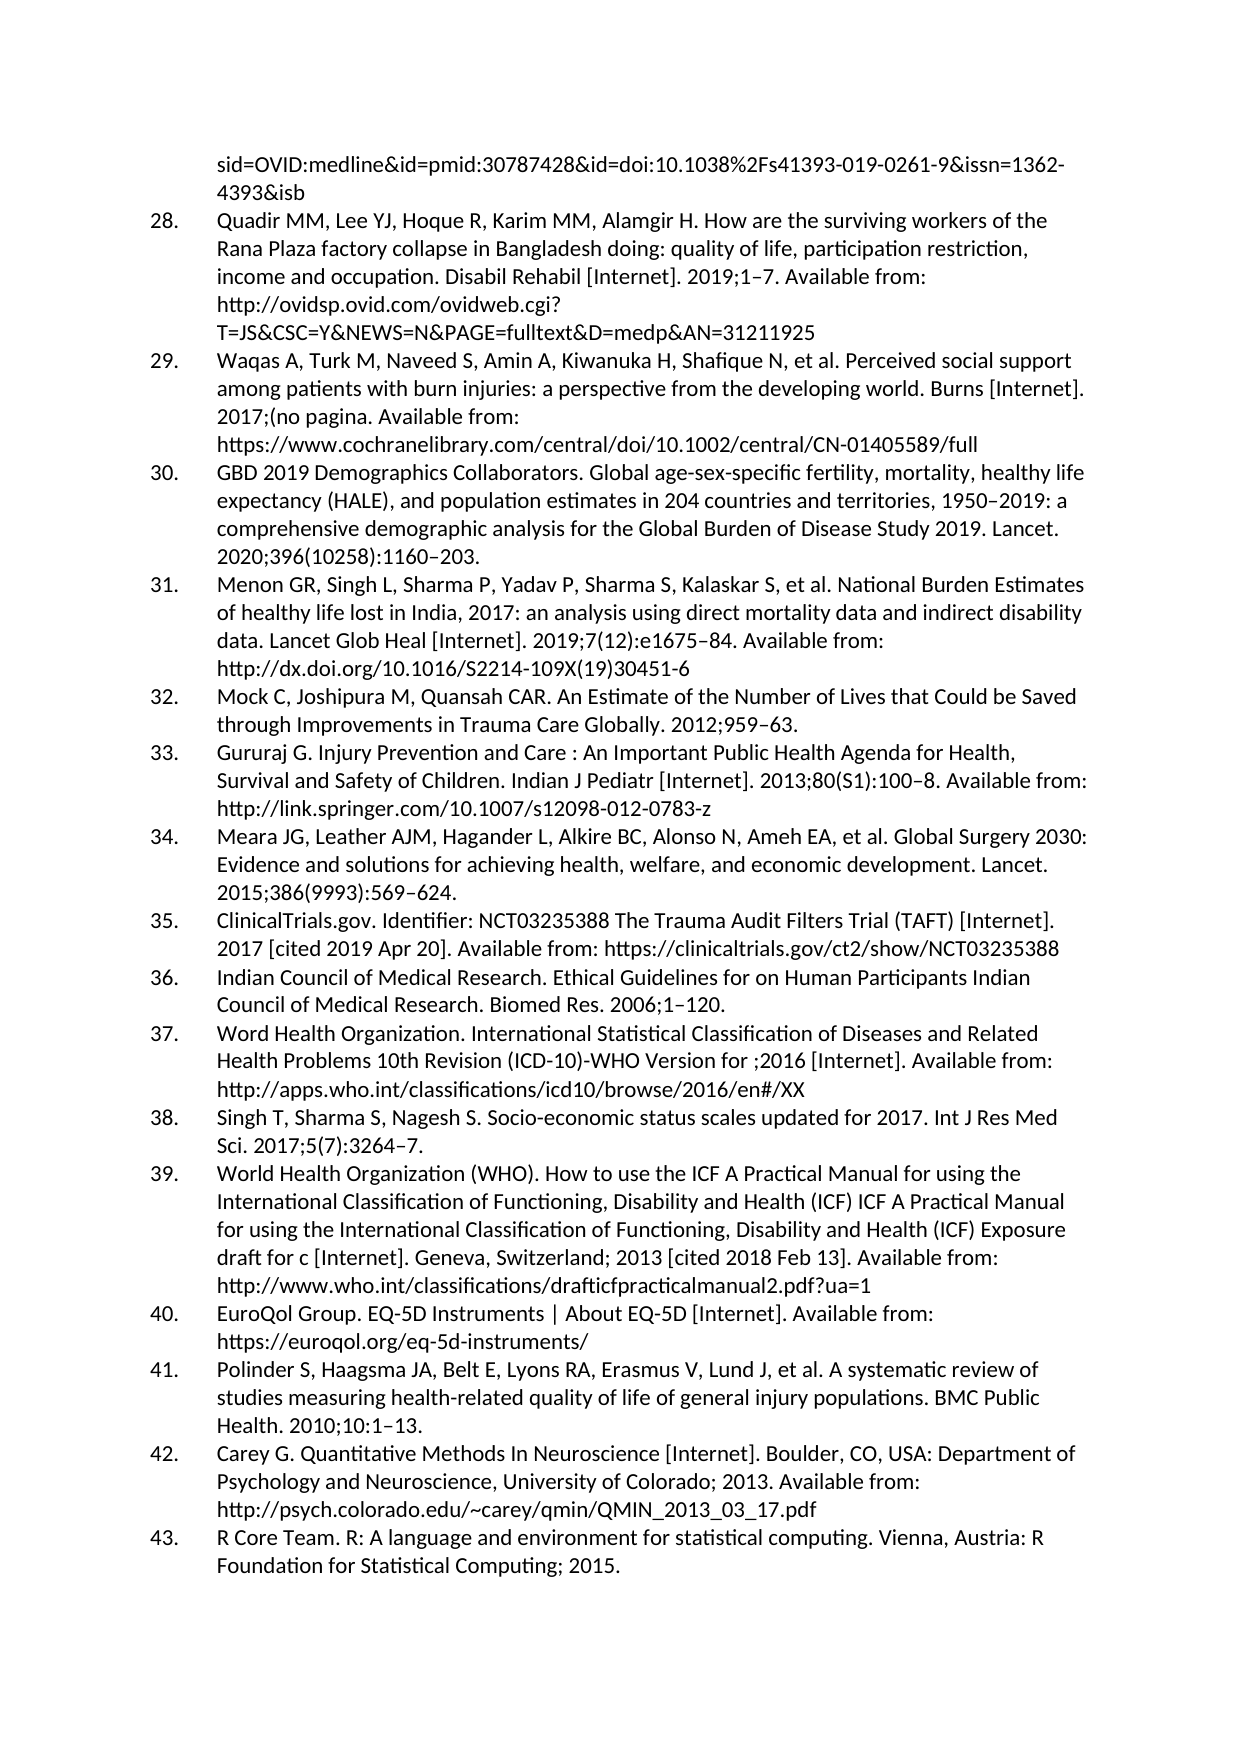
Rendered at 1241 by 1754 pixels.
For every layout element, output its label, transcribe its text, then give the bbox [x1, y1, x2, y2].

text 40. EuroQol Group. EQ-5D Instruments | About EQ-5D [Internet]. Available from: https://euroqol.org/eq-5d-instruments/ [150, 1299, 1090, 1355]
text 34. Meara JG, Leather AJM, Hagander L, Alkire BC, Alonso N, Ameh EA, et al. Global Surgery 2030: Evidence and solutions for achieving health, welfare, and economic development. Lancet. 2015;386(9993):569–624. [150, 822, 1090, 907]
text 29. Waqas A, Turk M, Naveed S, Amin A, Kiwanuka H, Shafique N, et al. Perceived social support among patients with burn injuries: a perspective from the developing world. Burns [Internet]. 2017;(no pagina. Available from: https://www.cochranelibrary.com/central/doi/10.1002/central/CN-01405589/full [150, 346, 1090, 458]
text 43. R Core Team. R: A language and environment for statistical computing. Vienna, Austria: R Foundation for Statistical Computing; 2015. [150, 1523, 1090, 1579]
text sid=OVID:medline&id=pmid:30787428&id=doi:10.1038%2Fs41393-019-0261-9&issn=1362-4393&isb [150, 150, 1090, 206]
text 39. World Health Organization (WHO). How to use the ICF A Practical Manual for using the International Classification of Functioning, Disability and Health (ICF) ICF A Practical Manual for using the International Classification of Functioning, Disability and Health (ICF) Exposure draft for c [Internet]. Geneva, Switzerland; 2013 [cited 2018 Feb 13]. Available from: http://www.who.int/classifications/drafticfpracticalmanual2.pdf?ua=1 [150, 1159, 1090, 1299]
text 36. Indian Council of Medical Research. Ethical Guidelines for on Human Participants Indian Council of Medical Research. Biomed Res. 2006;1–120. [150, 963, 1090, 1019]
text 37. Word Health Organization. International Statistical Classification of Diseases and Related Health Problems 10th Revision (ICD-10)-WHO Version for ;2016 [Internet]. Available from: http://apps.who.int/classifications/icd10/browse/2016/en#/XX [150, 1019, 1090, 1103]
text 41. Polinder S, Haagsma JA, Belt E, Lyons RA, Erasmus V, Lund J, et al. A systematic review of studies measuring health-related quality of life of general injury populations. BMC Public Health. 2010;10:1–13. [150, 1355, 1090, 1439]
text 42. Carey G. Quantitative Methods In Neuroscience [Internet]. Boulder, CO, USA: Department of Psychology and Neuroscience, University of Colorado; 2013. Available from: http://psych.colorado.edu/~carey/qmin/QMIN_2013_03_17.pdf [150, 1439, 1090, 1523]
text 35. ClinicalTrials.gov. Identifier: NCT03235388 The Trauma Audit Filters Trial (TAFT) [Internet]. 2017 [cited 2019 Apr 20]. Available from: https://clinicaltrials.gov/ct2/show/NCT03235388 [150, 907, 1090, 963]
text 32. Mock C, Joshipura M, Quansah CAR. An Estimate of the Number of Lives that Could be Saved through Improvements in Trauma Care Globally. 2012;959–63. [150, 682, 1090, 738]
text 28. Quadir MM, Lee YJ, Hoque R, Karim MM, Alamgir H. How are the surviving workers of the Rana Plaza factory collapse in Bangladesh doing: quality of life, participation restriction, income and occupation. Disabil Rehabil [Internet]. 2019;1–7. Available from: http://ovidsp.ovid.com/ovidweb.cgi?T=JS&CSC=Y&NEWS=N&PAGE=fulltext&D=medp&AN=31211925 [150, 206, 1090, 346]
text 33. Gururaj G. Injury Prevention and Care : An Important Public Health Agenda for Health, Survival and Safety of Children. Indian J Pediatr [Internet]. 2013;80(S1):100–8. Available from: http://link.springer.com/10.1007/s12098-012-0783-z [150, 738, 1090, 822]
text 30. GBD 2019 Demographics Collaborators. Global age-sex-specific fertility, mortality, healthy life expectancy (HALE), and population estimates in 204 countries and territories, 1950–2019: a comprehensive demographic analysis for the Global Burden of Disease Study 2019. Lancet. 2020;396(10258):1160–203. [150, 458, 1090, 570]
text 38. Singh T, Sharma S, Nagesh S. Socio-economic status scales updated for 2017. Int J Res Med Sci. 2017;5(7):3264–7. [150, 1103, 1090, 1159]
text 31. Menon GR, Singh L, Sharma P, Yadav P, Sharma S, Kalaskar S, et al. National Burden Estimates of healthy life lost in India, 2017: an analysis using direct mortality data and indirect disability data. Lancet Glob Heal [Internet]. 2019;7(12):e1675–84. Available from: http://dx.doi.org/10.1016/S2214-109X(19)30451-6 [150, 570, 1090, 682]
